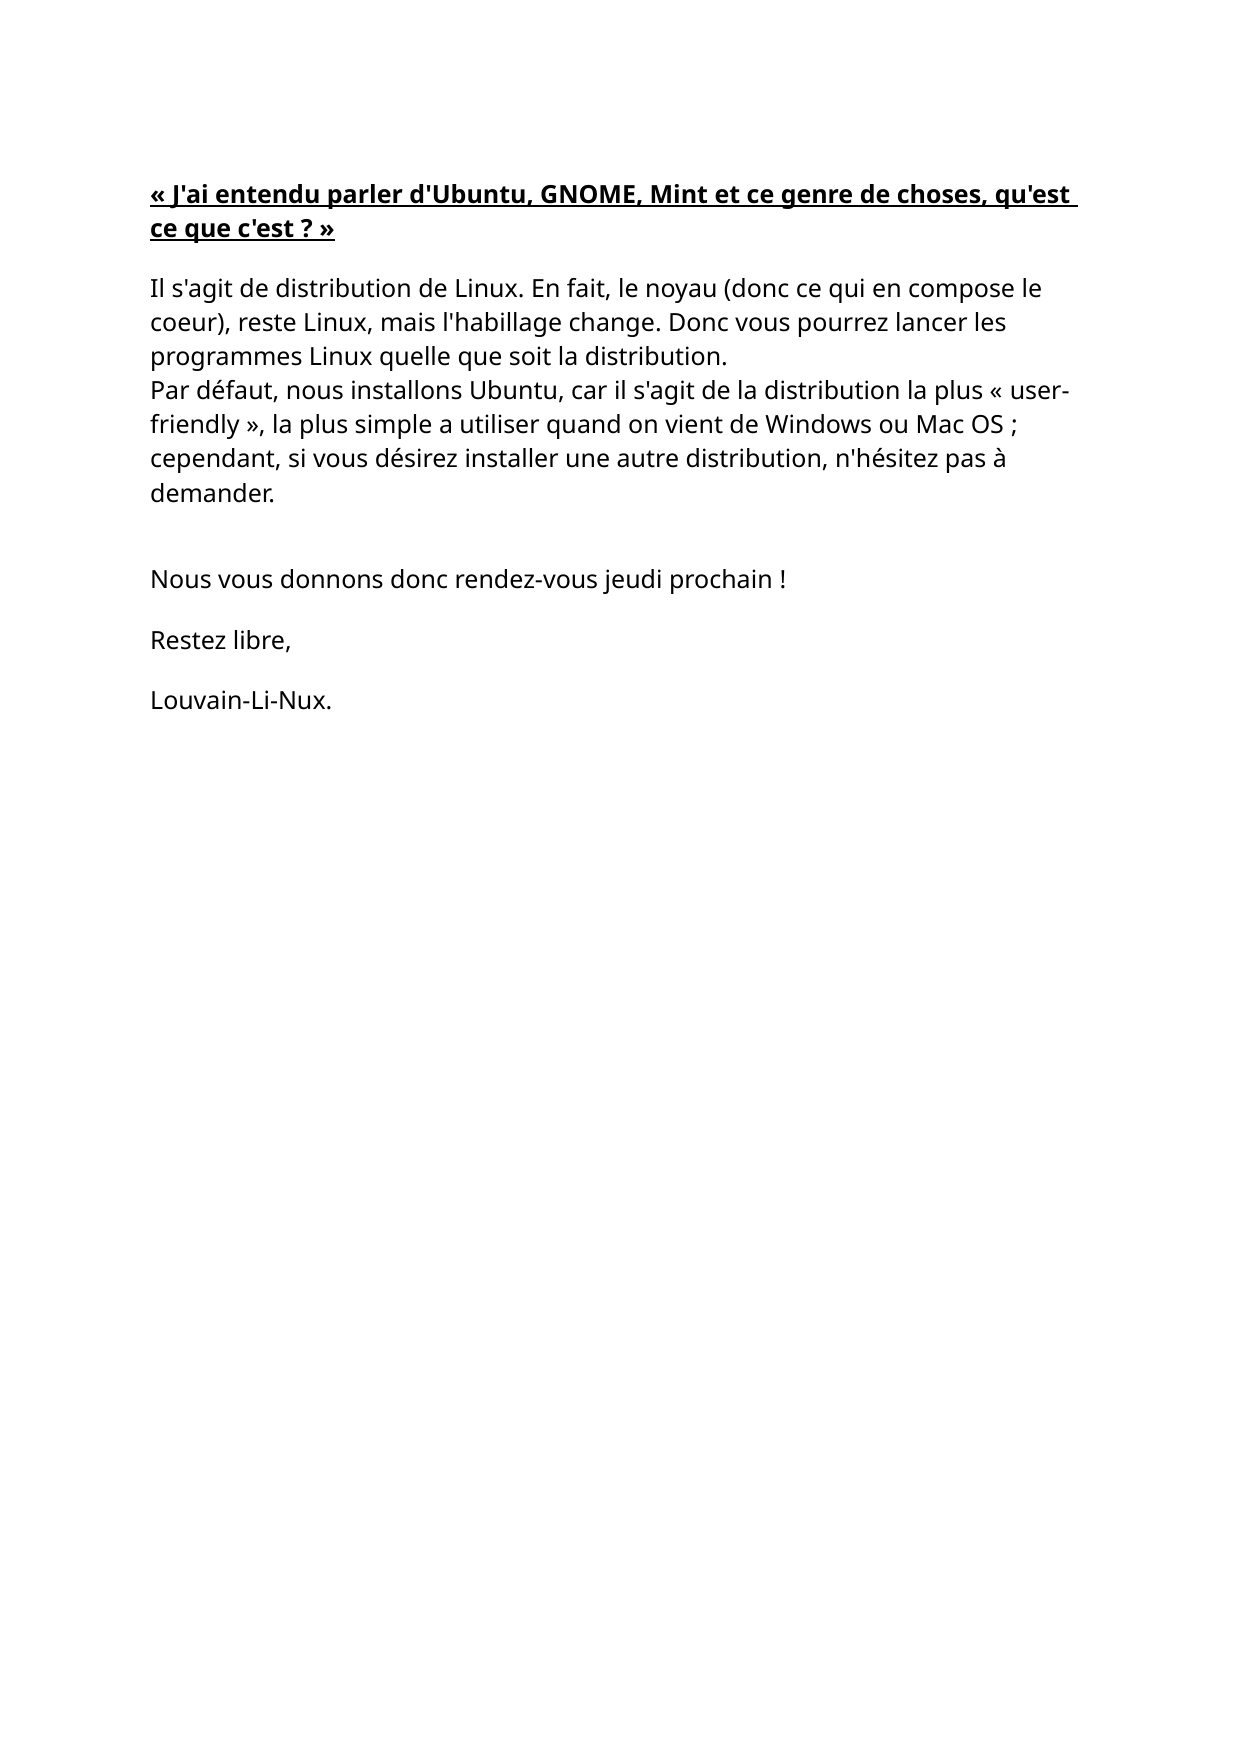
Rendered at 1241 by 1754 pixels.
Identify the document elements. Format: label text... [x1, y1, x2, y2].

text Par défaut, nous installons Ubuntu, car il s'agit de la distribution la plus « user-friendly », la plus simple a utiliser quand on vient de Windows ou Mac OS ; cependant, si vous désirez installer une autre distribution, n'hésitez pas à demander. [150, 373, 1090, 509]
text « J'ai entendu parler d'Ubuntu, GNOME, Mint et ce genre de choses, qu'est ce que c'est ? » [150, 176, 1090, 244]
text Restez libre, [150, 622, 1090, 656]
text Louvain-Li-Nux. [150, 683, 1090, 717]
text Nous vous donnons donc rendez-vous jeudi prochain ! [150, 562, 1090, 596]
text Il s'agit de distribution de Linux. En fait, le noyau (donc ce qui en compose le coeur), reste Linux, mais l'habillage change. Donc vous pourrez lancer les programmes Linux quelle que soit la distribution. [150, 271, 1090, 373]
